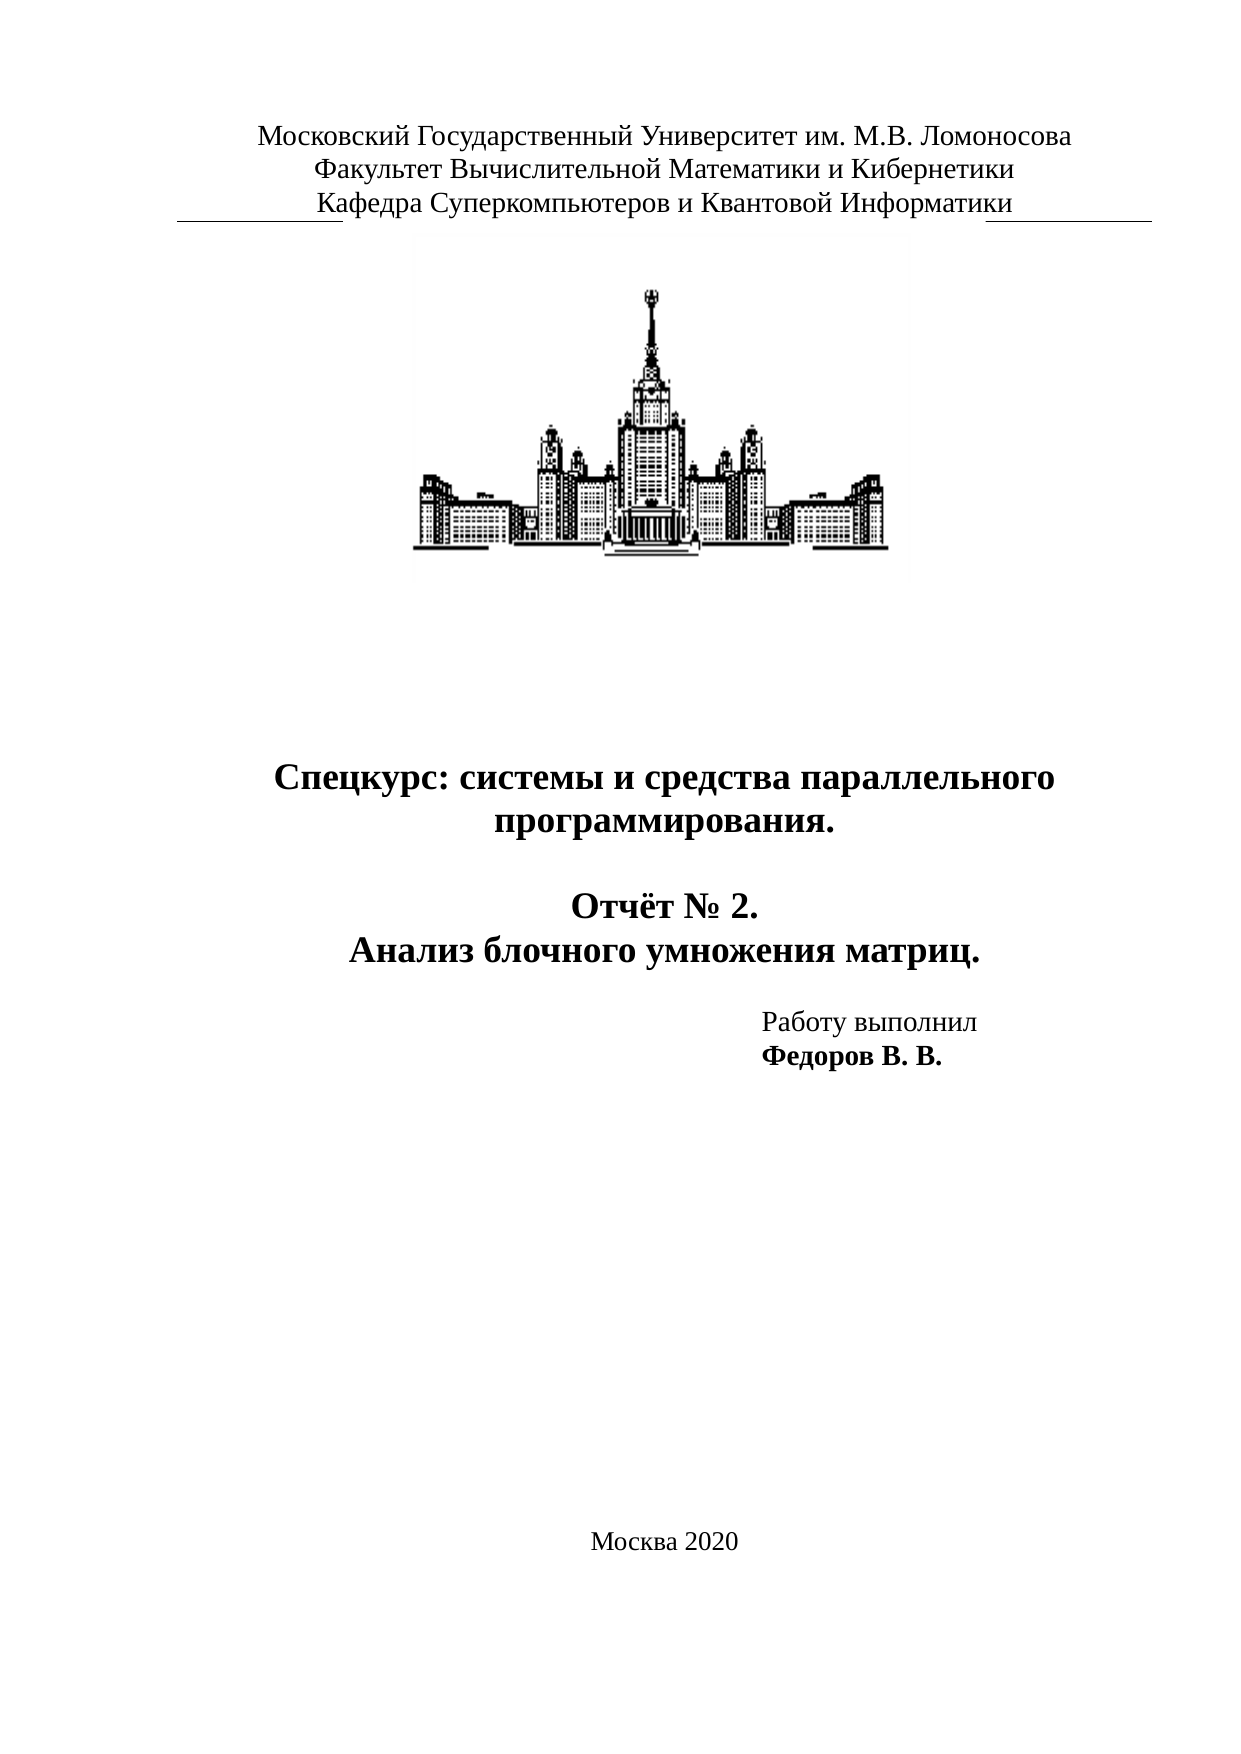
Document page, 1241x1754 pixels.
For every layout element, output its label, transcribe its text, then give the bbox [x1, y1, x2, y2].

table_cell [756, 1078, 1098, 1122]
text Московский Государственный Университет им. М.В. Ломоносова [177, 118, 1152, 152]
text Кафедра Суперкомпьютеров и Квантовой Информатики [177, 185, 1152, 221]
table_header Работу выполнил Федоров В. В. [756, 999, 1098, 1077]
text Отчёт № 2. [177, 884, 1152, 927]
table_cell [183, 1078, 756, 1122]
text Спецкурс: системы и средства параллельного программирования. [177, 754, 1152, 841]
table_header [183, 999, 756, 1077]
text Москва 2020 [177, 1525, 1152, 1556]
text Анализ блочного умножения матриц. [177, 927, 1152, 970]
text Факультет Вычислительной Математики и Кибернетики [177, 152, 1152, 185]
picture [343, 221, 986, 606]
